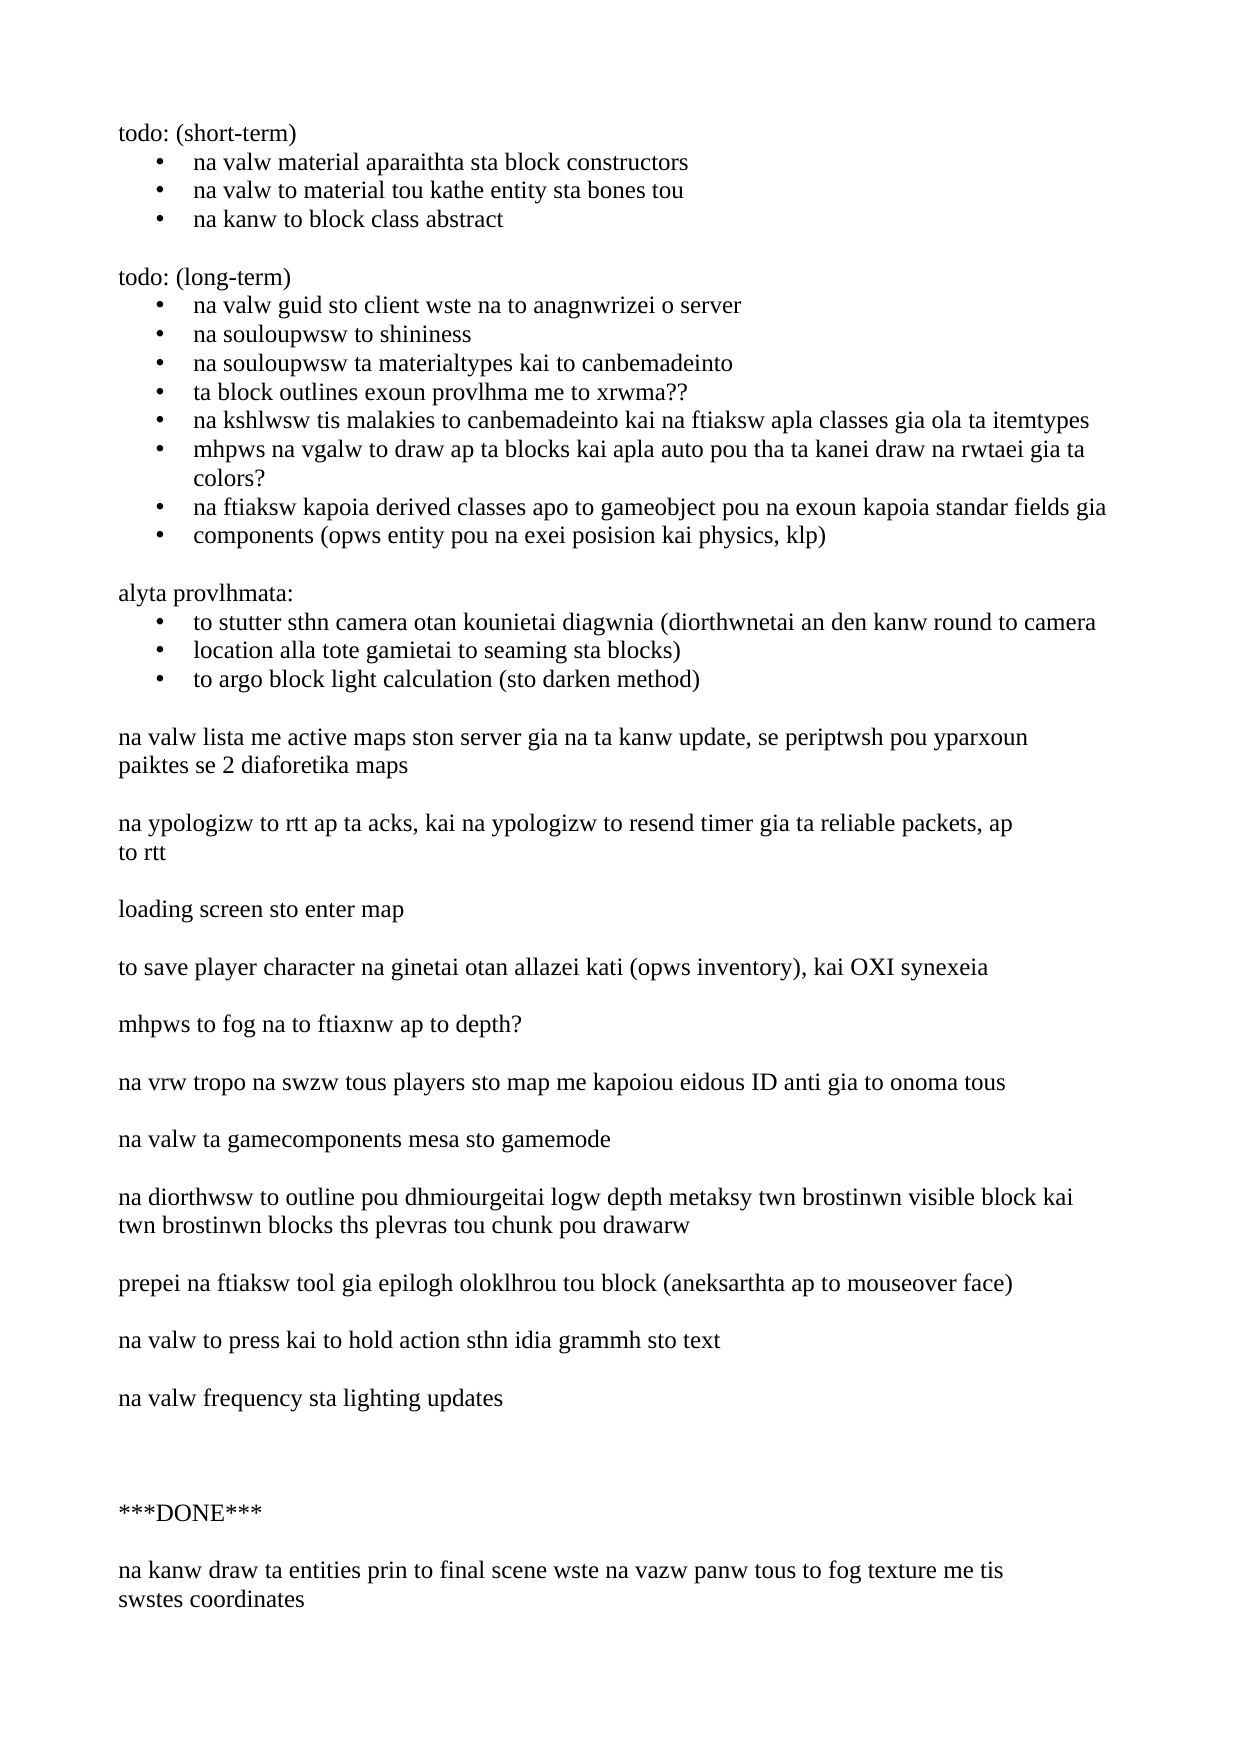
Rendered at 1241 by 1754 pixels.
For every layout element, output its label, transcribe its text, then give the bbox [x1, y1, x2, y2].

text todo: (short-term) [118, 118, 1122, 147]
list na valw guid sto client wste na to anagnwrizei o server [156, 291, 1122, 319]
text ***DONE*** [118, 1498, 1122, 1527]
list ta block outlines exoun provlhma me to xrwma?? [156, 377, 1122, 406]
text na valw to press kai to hold action sthn idia grammh sto text [118, 1326, 1122, 1354]
text swstes coordinates [118, 1584, 1122, 1613]
list location alla tote gamietai to seaming sta blocks) [156, 636, 1122, 664]
text paiktes se 2 diaforetika maps [118, 751, 1122, 779]
text na valw frequency sta lighting updates [118, 1383, 1122, 1412]
text na valw ta gamecomponents mesa sto gamemode [118, 1124, 1122, 1153]
text na kanw draw ta entities prin to final scene wste na vazw panw tous to fog texture me tis [118, 1556, 1122, 1584]
text na vrw tropo na swzw tous players sto map me kapoiou eidous ID anti gia to onoma tous [118, 1067, 1122, 1096]
text na ypologizw to rtt ap ta acks, kai na ypologizw to resend timer gia ta reliable packets, ap [118, 808, 1122, 837]
text to save player character na ginetai otan allazei kati (opws inventory), kai OXI synexeia [118, 952, 1122, 981]
list to argo block light calculation (sto darken method) [156, 664, 1122, 693]
list na valw to material tou kathe entity sta bones tou [156, 176, 1122, 204]
text mhpws to fog na to ftiaxnw ap to depth? [118, 1009, 1122, 1038]
text todo: (long-term) [118, 262, 1122, 291]
text na diorthwsw to outline pou dhmiourgeitai logw depth metaksy twn brostinwn visible block kai [118, 1182, 1122, 1211]
list to stutter sthn camera otan kounietai diagwnia (diorthwnetai an den kanw round to camera [156, 607, 1122, 636]
list na kshlwsw tis malakies to canbemadeinto kai na ftiaksw apla classes gia ola ta itemtypes [156, 406, 1122, 434]
list na ftiaksw kapoia derived classes apo to gameobject pou na exoun kapoia standar fields gia [156, 492, 1122, 521]
text prepei na ftiaksw tool gia epilogh oloklhrou tou block (aneksarthta ap to mouseover face) [118, 1268, 1122, 1297]
text twn brostinwn blocks ths plevras tou chunk pou drawarw [118, 1211, 1122, 1239]
text alyta provlhmata: [118, 578, 1122, 607]
list na souloupwsw ta materialtypes kai to canbemadeinto [156, 348, 1122, 377]
list na souloupwsw to shininess [156, 319, 1122, 348]
list mhpws na vgalw to draw ap ta blocks kai apla auto pou tha ta kanei draw na rwtaei gia ta colors? [156, 434, 1122, 492]
text to rtt [118, 837, 1122, 866]
list na kanw to block class abstract [156, 204, 1122, 233]
list na valw material aparaithta sta block constructors [156, 147, 1122, 176]
list components (opws entity pou na exei posision kai physics, klp) [156, 521, 1122, 549]
text na valw lista me active maps ston server gia na ta kanw update, se periptwsh pou yparxoun [118, 722, 1122, 751]
text loading screen sto enter map [118, 894, 1122, 923]
